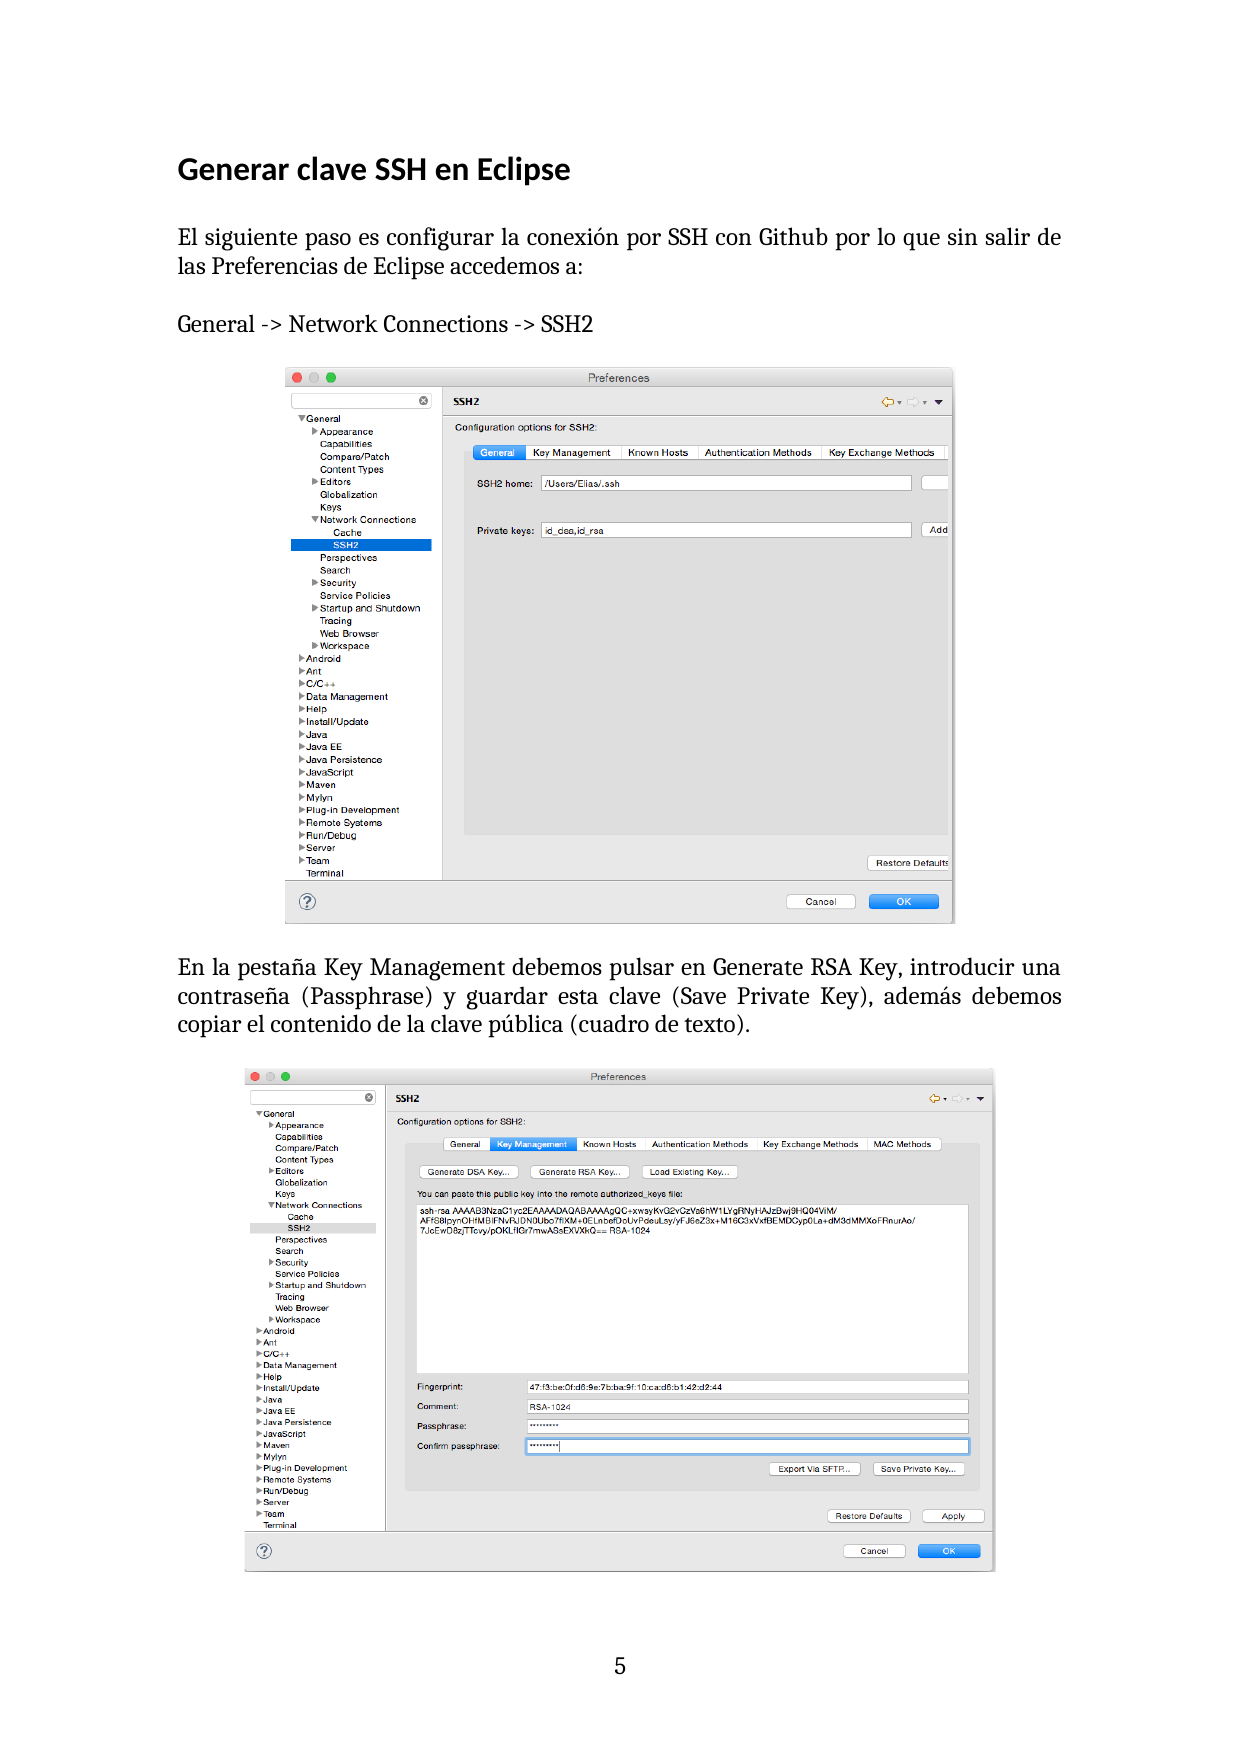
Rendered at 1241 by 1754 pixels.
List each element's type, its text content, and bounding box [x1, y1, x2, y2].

text El siguiente paso es configurar la conexión por SSH con Github por lo que sin salir de las Preferencias de Eclipse accedemos a: [177, 223, 1063, 281]
text En la pestaña Key Management debemos pulsar en Generate RSA Key, introducir una contraseña (Passphrase) y guardar esta clave (Save Private Key), además debemos copiar el contenido de la clave pública (cuadro de texto). [177, 953, 1063, 1039]
text General -> Network Connections -> SSH2 [177, 309, 1063, 338]
subtitle Generar clave SSH en Eclipse [177, 148, 1063, 188]
picture [285, 367, 956, 924]
picture [244, 1068, 996, 1572]
